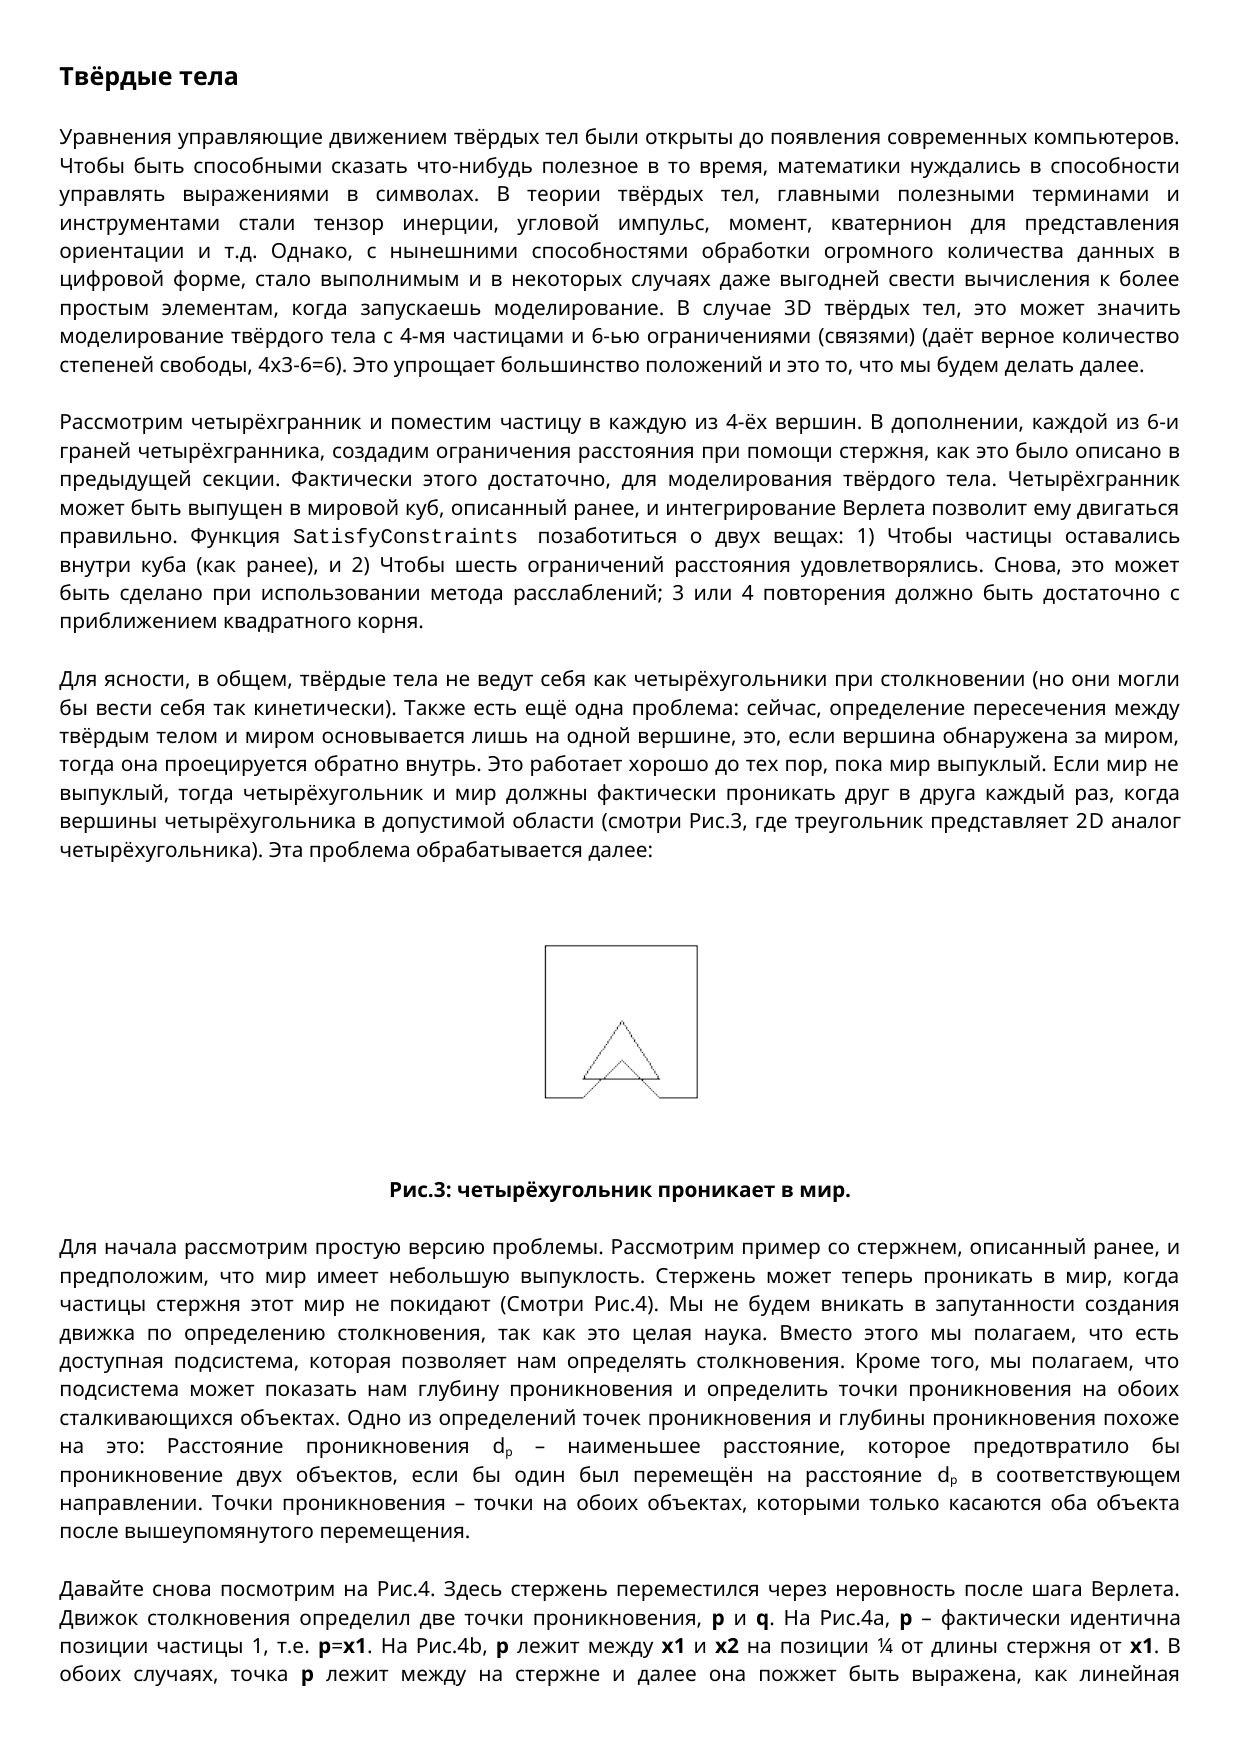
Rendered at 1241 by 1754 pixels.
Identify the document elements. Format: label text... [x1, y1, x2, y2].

text Давайте снова посмотрим на Рис.4. Здесь стержень переместился через неровность после шага Верлета. Движок столкновения определил две точки проникновения, p и q. На Рис.4а, p – фактически идентична позиции частицы 1, т.е. p=x1. На Рис.4b, p лежит между x1 и x2 на позиции ¼ от длины стержня от x1. В обоих случаях, точка p лежит между на стержне и далее она пожжет быть выражена, как линейная [59, 1574, 1181, 1688]
picture [451, 892, 789, 1146]
text Для ясности, в общем, твёрдые тела не ведут себя как четырёхугольники при столкновении (но они могли бы вести себя так кинетически). Также есть ещё одна проблема: сейчас, определение пересечения между твёрдым телом и миром основывается лишь на одной вершине, это, если вершина обнаружена за миром, тогда она проецируется обратно внутрь. Это работает хорошо до тех пор, пока мир выпуклый. Если мир не выпуклый, тогда четырёхугольник и мир должны фактически проникать друг в друга каждый раз, когда вершины четырёхугольника в допустимой области (смотри Рис.3, где треугольник представляет 2D аналог четырёхугольника). Эта проблема обрабатывается далее: [59, 664, 1181, 863]
text Уравнения управляющие движением твёрдых тел были открыты до появления современных компьютеров. Чтобы быть способными сказать что-нибудь полезное в то время, математики нуждались в способности управлять выражениями в символах. В теории твёрдых тел, главными полезными терминами и инструментами стали тензор инерции, угловой импульс, момент, кватернион для представления ориентации и т.д. Однако, с нынешними способностями обработки огромного количества данных в цифровой форме, стало выполнимым и в некоторых случаях даже выгодней свести вычисления к более простым элементам, когда запускаешь моделирование. В случае 3D твёрдых тел, это может значить моделирование твёрдого тела с 4-мя частицами и 6-ью ограничениями (связями) (даёт верное количество степеней свободы, 4х3-6=6). Это упрощает большинство положений и это то, что мы будем делать далее. [59, 122, 1181, 378]
text Для начала рассмотрим простую версию проблемы. Рассмотрим пример со стержнем, описанный ранее, и предположим, что мир имеет небольшую выпуклость. Стержень может теперь проникать в мир, когда частицы стержня этот мир не покидают (Смотри Рис.4). Мы не будем вникать в запутанности создания движка по определению столкновения, так как это целая наука. Вместо этого мы полагаем, что есть доступная подсистема, которая позволяет нам определять столкновения. Кроме того, мы полагаем, что подсистема может показать нам глубину проникновения и определить точки проникновения на обоих сталкивающихся объектах. Одно из определений точек проникновения и глубины проникновения похоже на это: Расстояние проникновения dp – наименьшее расстояние, которое предотвратило бы проникновение двух объектов, если бы один был перемещён на расстояние dp в соответствующем направлении. Точки проникновения – точки на обоих объектах, которыми только касаются оба объекта после вышеупомянутого перемещения. [59, 1232, 1181, 1545]
text Рис.3: четырёхугольник проникает в мир. [59, 1175, 1181, 1203]
subtitle Твёрдые тела [59, 59, 1181, 93]
text Рассмотрим четырёхгранник и поместим частицу в каждую из 4-ёх вершин. В дополнении, каждой из 6-и граней четырёхгранника, создадим ограничения расстояния при помощи стержня, как это было описано в предыдущей секции. Фактически этого достаточно, для моделирования твёрдого тела. Четырёхгранник может быть выпущен в мировой куб, описанный ранее, и интегрирование Верлета позволит ему двигаться правильно. Функция SatisfyConstraints позаботиться о двух вещах: 1) Чтобы частицы оставались внутри куба (как ранее), и 2) Чтобы шесть ограничений расстояния удовлетворялись. Снова, это может быть сделано при использовании метода расслаблений; 3 или 4 повторения должно быть достаточно с приближением квадратного корня. [59, 407, 1181, 635]
